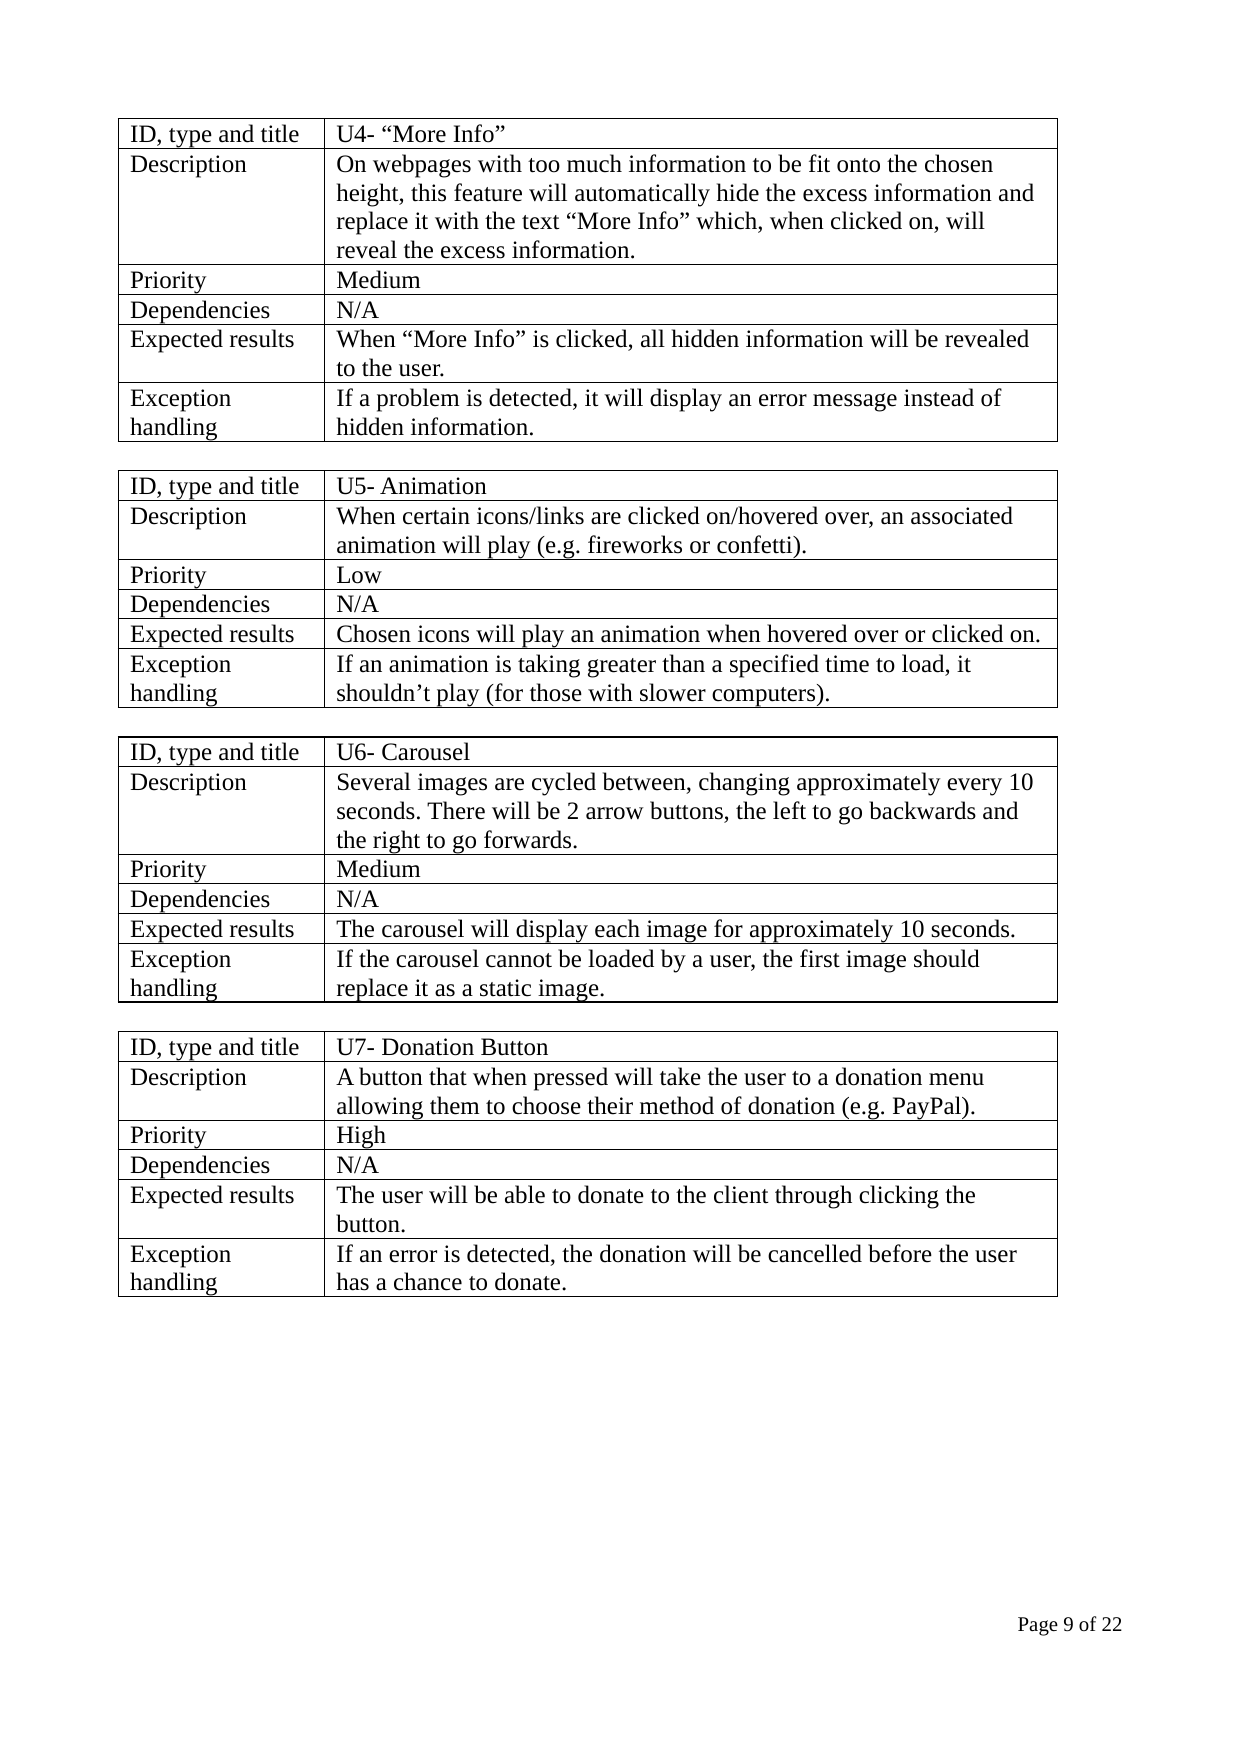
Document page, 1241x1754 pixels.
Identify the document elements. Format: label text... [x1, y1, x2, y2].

table_cell Description [119, 1062, 324, 1119]
table_cell Medium [325, 855, 1057, 883]
table_cell Medium [325, 265, 1057, 294]
table_cell Chosen icons will play an animation when hovered over or clicked on. [325, 619, 1057, 648]
table_cell Exception handling [119, 1239, 324, 1296]
table_cell Priority [119, 855, 324, 883]
table_header U6- Carousel [325, 738, 1057, 766]
table_cell Expected results [119, 1180, 324, 1238]
table_cell Exception handling [119, 383, 324, 441]
table_cell N/A [325, 590, 1057, 618]
table_cell Dependencies [119, 884, 324, 913]
table_cell Priority [119, 560, 324, 588]
table_cell On webpages with too much information to be fit onto the chosen height, this feature will automatically hide the excess information and replace it with the text “More Info” which, when clicked on, will reveal the excess information. [325, 149, 1057, 264]
table_cell N/A [325, 884, 1057, 913]
table_header ID, type and title [119, 1032, 324, 1061]
table_cell Dependencies [119, 295, 324, 323]
table_cell Expected results [119, 914, 324, 943]
table_cell Dependencies [119, 590, 324, 618]
table_cell The user will be able to donate to the client through clicking the button. [325, 1180, 1057, 1238]
table_header ID, type and title [119, 119, 324, 148]
table_cell Dependencies [119, 1150, 324, 1179]
table_cell Priority [119, 1121, 324, 1149]
table_cell High [325, 1121, 1057, 1149]
table_header U7- Donation Button [325, 1032, 1057, 1061]
table_cell Exception handling [119, 649, 324, 707]
table_cell If an animation is taking greater than a specified time to load, it shouldn’t play (for those with slower computers). [325, 649, 1057, 707]
table_cell When certain icons/links are clicked on/hovered over, an associated animation will play (e.g. fireworks or confetti). [325, 501, 1057, 559]
table_cell Expected results [119, 619, 324, 648]
table_cell N/A [325, 295, 1057, 323]
table_header U4- “More Info” [325, 119, 1057, 148]
table_cell Several images are cycled between, changing approximately every 10 seconds. There will be 2 arrow buttons, the left to go backwards and the right to go forwards. [325, 767, 1057, 853]
table_cell Expected results [119, 325, 324, 382]
table_cell A button that when pressed will take the user to a donation menu allowing them to choose their method of donation (e.g. PayPal). [325, 1062, 1057, 1119]
table_cell If the carousel cannot be loaded by a user, the first image should replace it as a static image. [325, 944, 1057, 1001]
table_cell When “More Info” is clicked, all hidden information will be revealed to the user. [325, 325, 1057, 382]
table_cell Description [119, 149, 324, 264]
table_header U5- Animation [325, 471, 1057, 500]
table_cell The carousel will display each image for approximately 10 seconds. [325, 914, 1057, 943]
table_header ID, type and title [119, 471, 324, 500]
table_cell Description [119, 767, 324, 853]
table_cell If an error is detected, the donation will be cancelled before the user has a chance to donate. [325, 1239, 1057, 1296]
table_cell Description [119, 501, 324, 559]
table_cell Low [325, 560, 1057, 588]
table_cell If a problem is detected, it will display an error message instead of hidden information. [325, 383, 1057, 441]
table_cell N/A [325, 1150, 1057, 1179]
table_cell Exception handling [119, 944, 324, 1001]
table_header ID, type and title [119, 738, 324, 766]
table_cell Priority [119, 265, 324, 294]
